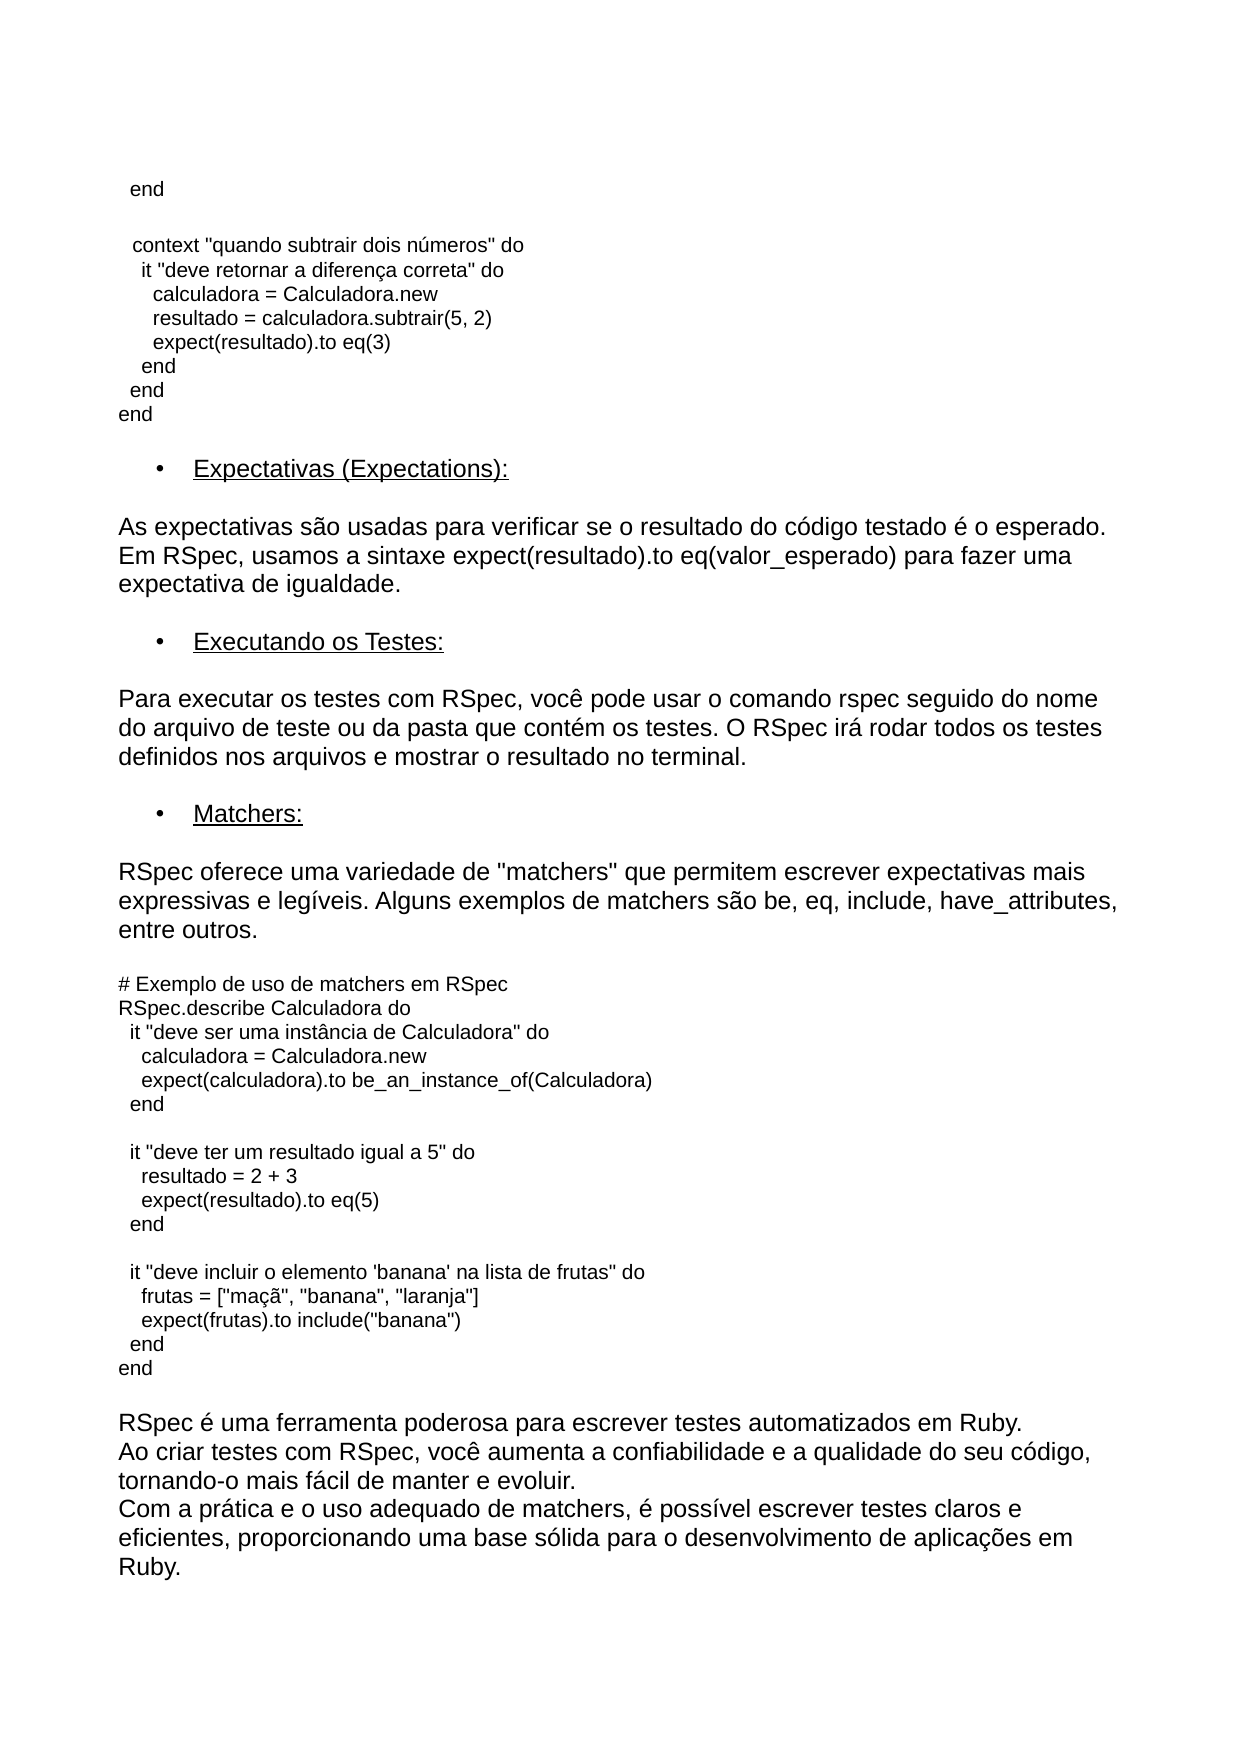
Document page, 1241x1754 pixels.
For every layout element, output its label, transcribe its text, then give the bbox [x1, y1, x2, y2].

text context "quando subtrair dois números" do [118, 229, 1122, 258]
text it "deve incluir o elemento 'banana' na lista de frutas" do [118, 1259, 1122, 1283]
text RSpec oferece uma variedade de "matchers" que permitem escrever expectativas mais expressivas e legíveis. Alguns exemplos de matchers são be, eq, include, have_attributes, entre outros. [118, 857, 1122, 943]
text calculadora = Calculadora.new [118, 1044, 1122, 1068]
list Matchers: [156, 799, 1122, 828]
list Expectativas (Expectations): [156, 454, 1122, 483]
list Executando os Testes: [156, 627, 1122, 656]
text it "deve ser uma instância de Calculadora" do [118, 1020, 1122, 1044]
text end [118, 402, 1122, 426]
text RSpec.describe Calculadora do [118, 996, 1122, 1020]
text frutas = ["maçã", "banana", "laranja"] [118, 1283, 1122, 1307]
text RSpec é uma ferramenta poderosa para escrever testes automatizados em Ruby. [118, 1408, 1122, 1437]
text expect(calculadora).to be_an_instance_of(Calculadora) [118, 1068, 1122, 1092]
text expect(resultado).to eq(3) [118, 330, 1122, 354]
text Para executar os testes com RSpec, você pode usar o comando rspec seguido do nome do arquivo de teste ou da pasta que contém os testes. O RSpec irá rodar todos os testes definidos nos arquivos e mostrar o resultado no terminal. [118, 684, 1122, 771]
text end [118, 1331, 1122, 1355]
text Ao criar testes com RSpec, você aumenta a confiabilidade e a qualidade do seu código, tornando-o mais fácil de manter e evoluir. [118, 1437, 1122, 1494]
text it "deve ter um resultado igual a 5" do [118, 1140, 1122, 1164]
text resultado = calculadora.subtrair(5, 2) [118, 306, 1122, 330]
text end [118, 1212, 1122, 1236]
text As expectativas são usadas para verificar se o resultado do código testado é o esperado. Em RSpec, usamos a sintaxe expect(resultado).to eq(valor_esperado) para fazer uma expectativa de igualdade. [118, 512, 1122, 598]
text resultado = 2 + 3 [118, 1164, 1122, 1188]
text expect(frutas).to include("banana") [118, 1307, 1122, 1331]
text end [118, 176, 1122, 200]
text expect(resultado).to eq(5) [118, 1188, 1122, 1212]
text it "deve retornar a diferença correta" do [118, 258, 1122, 282]
text end [118, 1092, 1122, 1116]
text end [118, 378, 1122, 402]
text Com a prática e o uso adequado de matchers, é possível escrever testes claros e eficientes, proporcionando uma base sólida para o desenvolvimento de aplicações em Ruby. [118, 1494, 1122, 1581]
text # Exemplo de uso de matchers em RSpec [118, 972, 1122, 996]
text end [118, 1355, 1122, 1379]
text calculadora = Calculadora.new [118, 282, 1122, 306]
text end [118, 354, 1122, 378]
